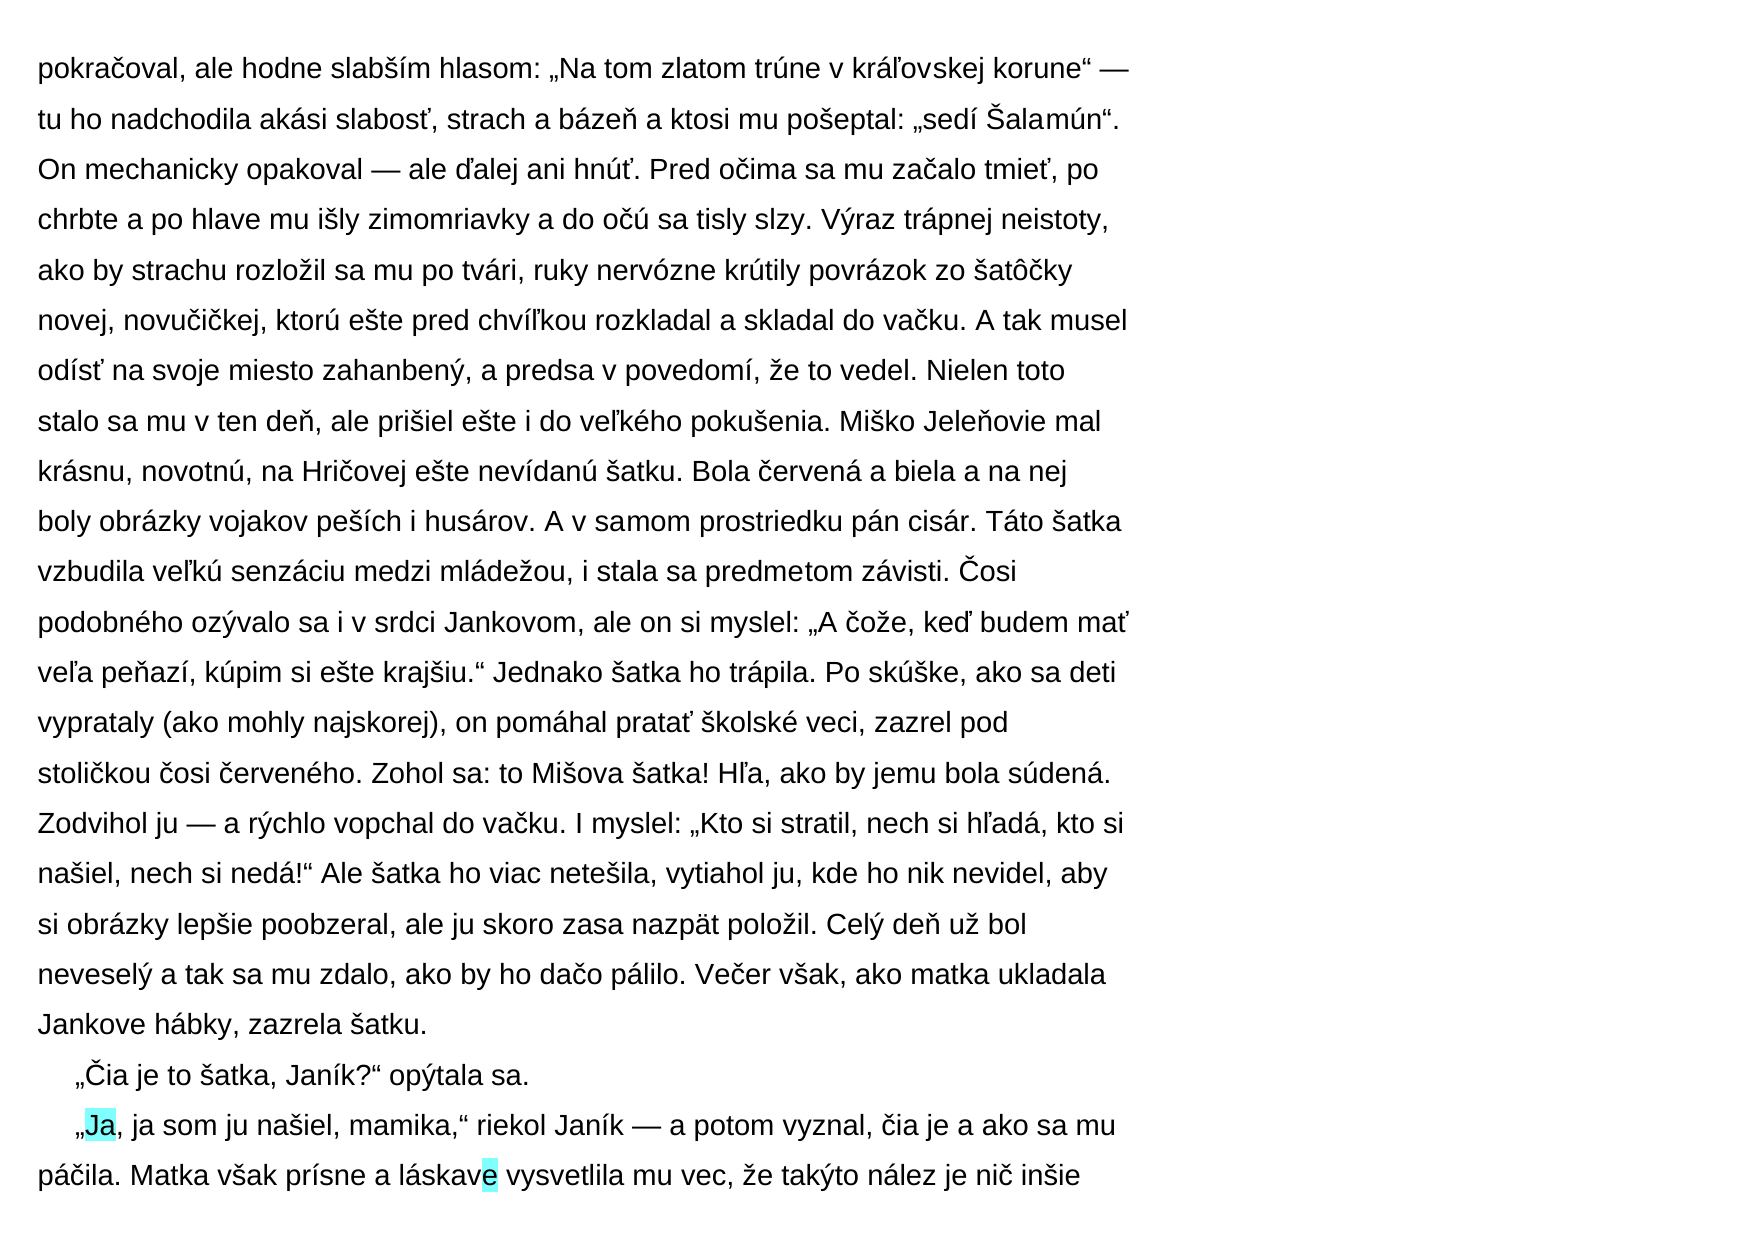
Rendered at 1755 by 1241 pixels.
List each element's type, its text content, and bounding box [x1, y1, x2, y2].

text „Ja, ja som ju našiel, mamika,“ riekol Janík — a potom vyznal, čia je a ako sa mu páčila. Matka však prísne a láskave vysvetlila mu vec, že takýto nález je nič inšie [37, 1108, 1130, 1192]
text „Čia je to šatka, Janík?“ opýtala sa. [37, 1058, 1130, 1091]
text pokračoval, ale hodne slabším hlasom: „Na tom zlatom trúne v kráľov­skej korune“ — tu ho nadchodila akási slabosť, strach a bázeň a ktosi mu pošeptal: „sedí Šala­mún“. On mechanicky opakoval — ale ďalej ani hnúť. Pred očima sa mu začalo tmieť, po chrbte a po hlave mu išly zimomriavky a do očú sa tisly slzy. Výraz trápnej neistoty, ako by strachu roz­ložil sa mu po tvári, ruky nervózne krútily povrázok zo šatôčky novej, novučičkej, ktorú ešte pred chvíľkou rozkladal a skladal do vačku. A tak musel odísť na svoje miesto zahanbený, a predsa v povedomí, že to vedel. Nielen toto stalo sa mu v ten deň, ale prišiel ešte i do veľkého pokušenia. Miško Jeleňovie mal krásnu, novotnú, na Hričovej ešte nevídanú šatku. Bola červená a biela a na nej boly obrázky vojakov peších i husárov. A v sa­mom prostriedku pán cisár. Táto šatka vzbudila veľkú senzáciu medzi mládežou, i stala sa predme­tom závisti. Čosi podobného ozývalo sa i v srdci Jankovom, ale on si myslel: „A čože, keď budem mať veľa peňazí, kúpim si ešte krajšiu.“ Jednako šatka ho trápila. Po skúške, ako sa deti vyprataly (ako mohly najskorej), on pomáhal pratať školské veci, zazrel pod stoličkou čosi červeného. Zohol sa: to Mišova šatka! Hľa, ako by jemu bola súdená. Zodvihol ju — a rýchlo vopchal do vačku. I myslel: „Kto si stratil, nech si hľadá, kto si našiel, nech si nedá!“ Ale šatka ho viac netešila, vytiahol ju, kde ho nik nevidel, aby si obrázky lepšie poobzeral, ale ju skoro zasa nazpät položil. Celý deň už bol neveselý a tak sa mu zdalo, ako by ho dačo pálilo. Večer však, ako matka ukladala Jankove hábky, zazrela šatku. [37, 51, 1130, 1041]
